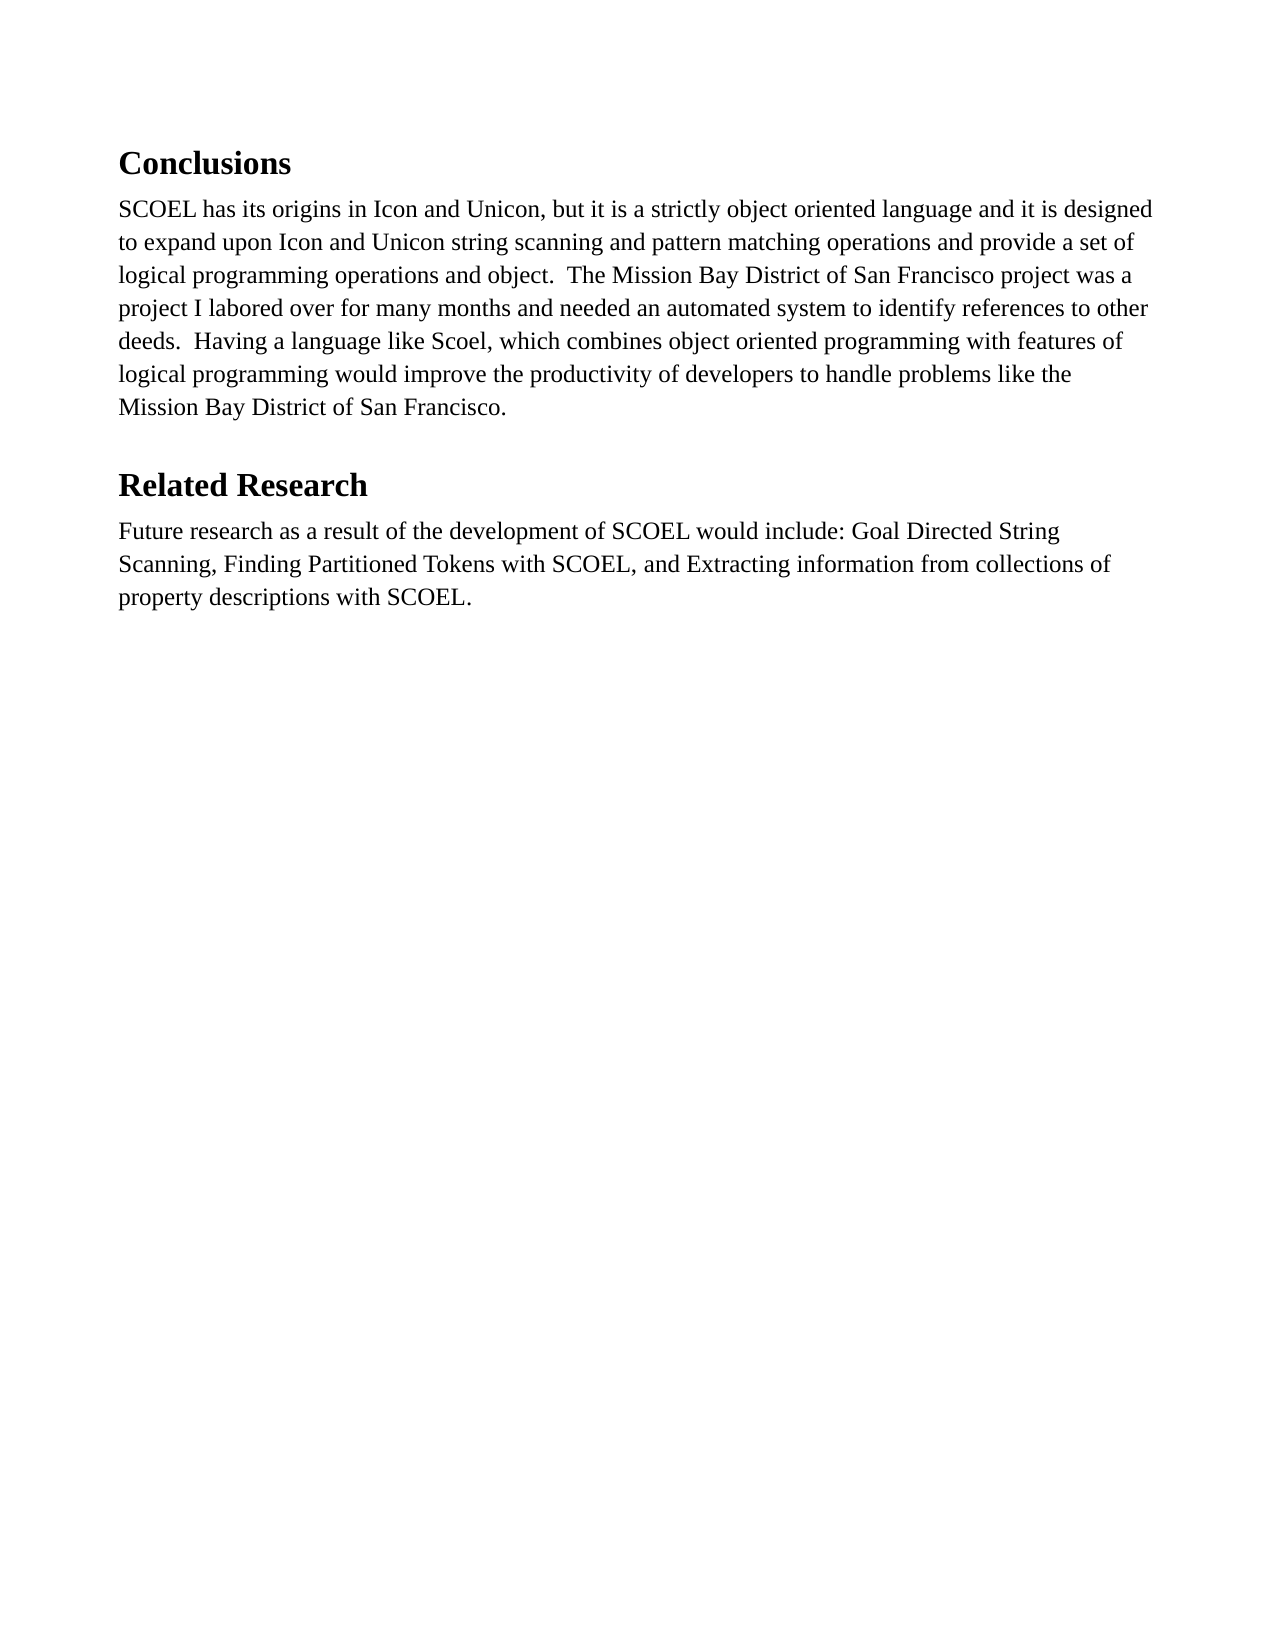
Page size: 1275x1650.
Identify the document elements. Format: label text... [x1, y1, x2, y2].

subtitle Conclusions [118, 143, 1157, 182]
subtitle Related Research [118, 465, 1157, 504]
text Future research as a result of the development of SCOEL would include: Goal Directed String Scanning, Finding Partitioned Tokens with SCOEL, and Extracting information from collections of property descriptions with SCOEL. [118, 516, 1157, 611]
text SCOEL has its origins in Icon and Unicon, but it is a strictly object oriented language and it is designed to expand upon Icon and Unicon string scanning and pattern matching operations and provide a set of logical programming operations and object. The Mission Bay District of San Francisco project was a project I labored over for many months and needed an automated system to identify references to other deeds. Having a language like Scoel, which combines object oriented programming with features of logical programming would improve the productivity of developers to handle problems like the Mission Bay District of San Francisco. [118, 194, 1157, 421]
